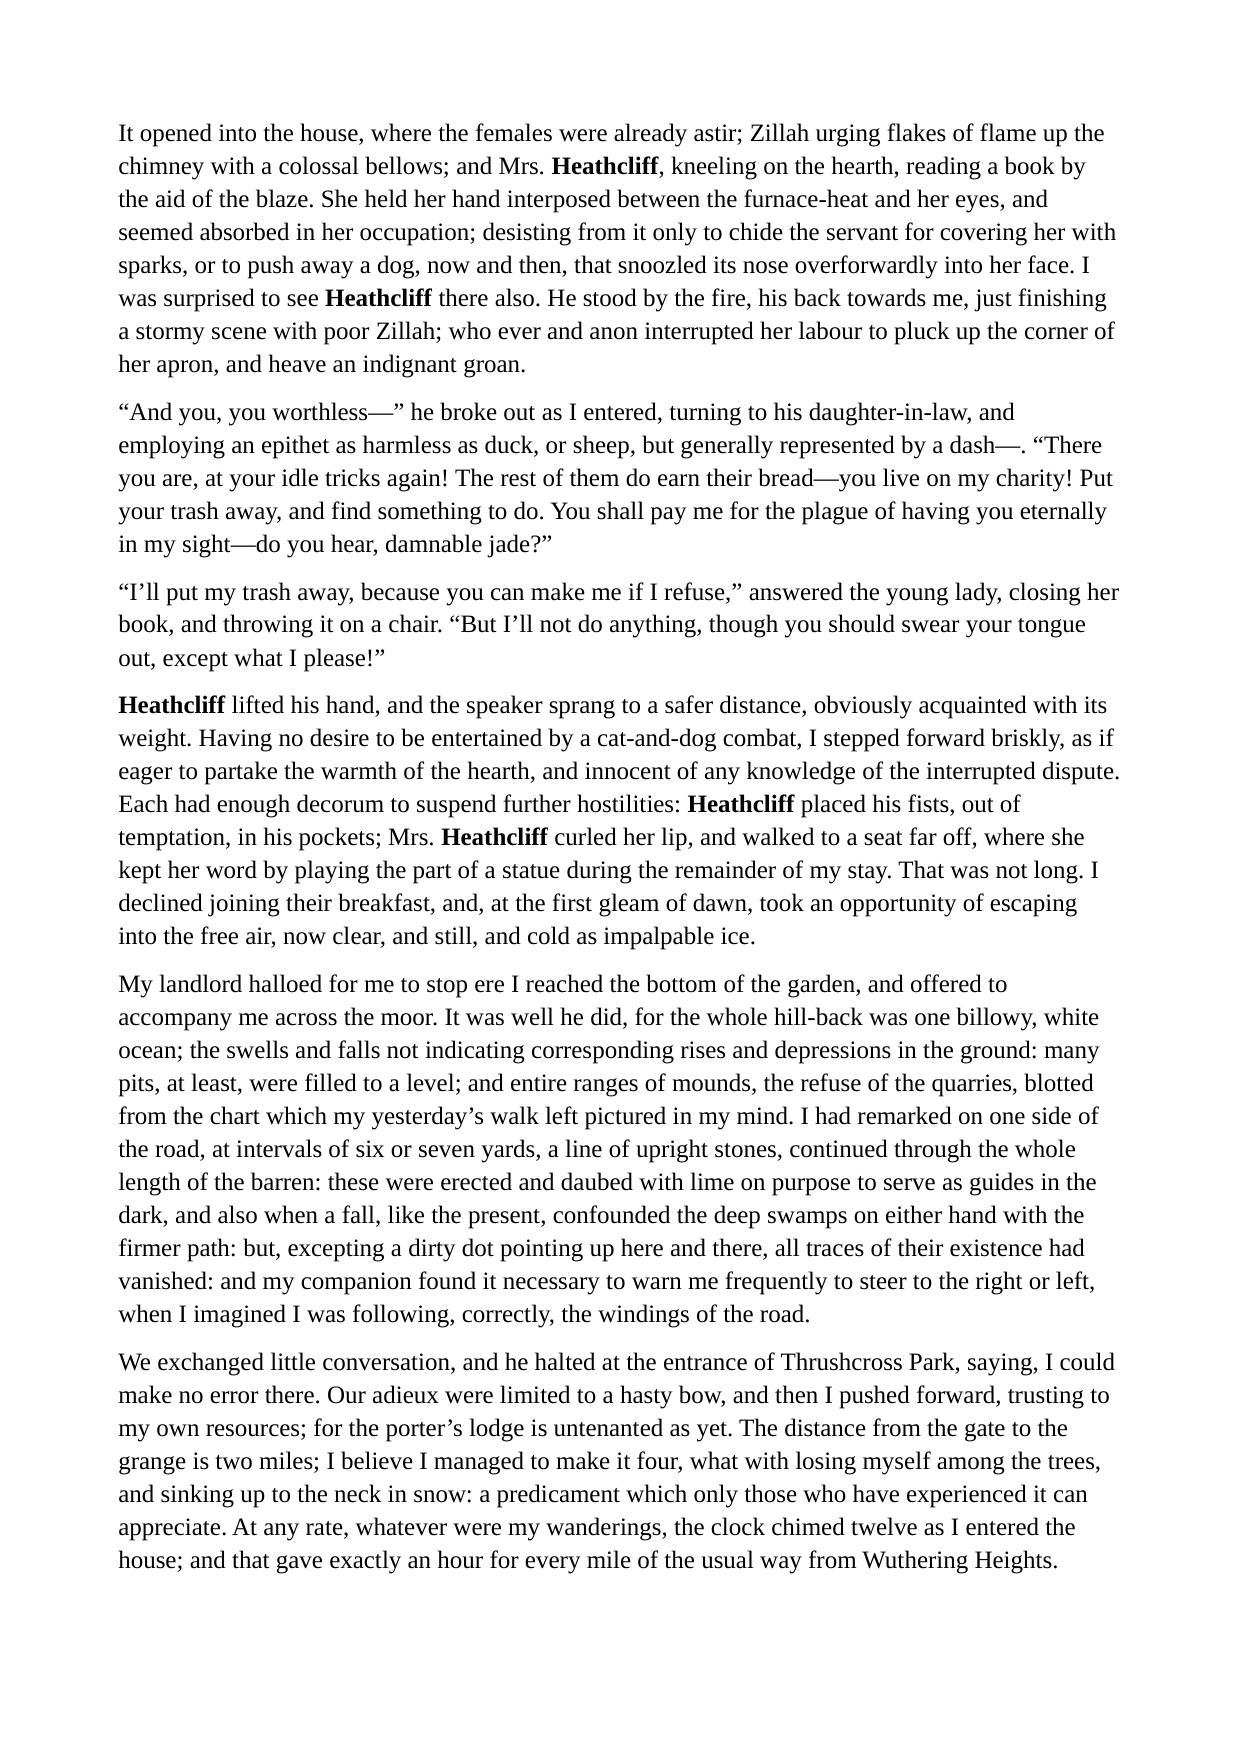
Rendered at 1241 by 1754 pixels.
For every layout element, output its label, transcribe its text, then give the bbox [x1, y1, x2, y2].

text “I’ll put my trash away, because you can make me if I refuse,” answered the young lady, closing her book, and throwing it on a chair. “But I’ll not do anything, though you should swear your tongue out, except what I please!” [118, 577, 1122, 671]
text We exchanged little conversation, and he halted at the entrance of Thrushcross Park, saying, I could make no error there. Our adieux were limited to a hasty bow, and then I pushed forward, trusting to my own resources; for the porter’s lodge is untenanted as yet. The distance from the gate to the grange is two miles; I believe I managed to make it four, what with losing myself among the trees, and sinking up to the neck in snow: a predicament which only those who have experienced it can appreciate. At any rate, whatever were my wanderings, the clock chimed twelve as I entered the house; and that gave exactly an hour for every mile of the usual way from Wuthering Heights. [118, 1347, 1122, 1574]
text It opened into the house, where the females were already astir; Zillah urging flakes of flame up the chimney with a colossal bellows; and Mrs. Heathcliff, kneeling on the hearth, reading a book by the aid of the blaze. She held her hand interposed between the furnace-heat and her eyes, and seemed absorbed in her occupation; desisting from it only to chide the servant for covering her with sparks, or to push away a dog, now and then, that snoozled its nose overforwardly into her face. I was surprised to see Heathcliff there also. He stood by the fire, his back towards me, just finishing a stormy scene with poor Zillah; who ever and anon interrupted her labour to pluck up the corner of her apron, and heave an indignant groan. [118, 118, 1122, 378]
text Heathcliff lifted his hand, and the speaker sprang to a safer distance, obviously acquainted with its weight. Having no desire to be entertained by a cat-and-dog combat, I stepped forward briskly, as if eager to partake the warmth of the hearth, and innocent of any knowledge of the interrupted dispute. Each had enough decorum to suspend further hostilities: Heathcliff placed his fists, out of temptation, in his pockets; Mrs. Heathcliff curled her lip, and walked to a seat far off, where she kept her word by playing the part of a statue during the remainder of my stay. That was not long. I declined joining their breakfast, and, at the first gleam of dawn, took an opportunity of escaping into the free air, now clear, and still, and cold as impalpable ice. [118, 690, 1122, 950]
text My landlord halloed for me to stop ere I reached the bottom of the garden, and offered to accompany me across the moor. It was well he did, for the whole hill-back was one billowy, white ocean; the swells and falls not indicating corresponding rises and depressions in the ground: many pits, at least, were filled to a level; and entire ranges of mounds, the refuse of the quarries, blotted from the chart which my yesterday’s walk left pictured in my mind. I had remarked on one side of the road, at intervals of six or seven yards, a line of upright stones, continued through the whole length of the barren: these were erected and daubed with lime on purpose to serve as guides in the dark, and also when a fall, like the present, confounded the deep swamps on either hand with the firmer path: but, excepting a dirty dot pointing up here and there, all traces of their existence had vanished: and my companion found it necessary to warn me frequently to steer to the right or left, when I imagined I was following, correctly, the windings of the road. [118, 969, 1122, 1328]
text “And you, you worthless—” he broke out as I entered, turning to his daughter-in-law, and employing an epithet as harmless as duck, or sheep, but generally represented by a dash—. “There you are, at your idle tricks again! The rest of them do earn their bread—you live on my charity! Put your trash away, and find something to do. You shall pay me for the plague of having you eternally in my sight—do you hear, damnable jade?” [118, 397, 1122, 558]
